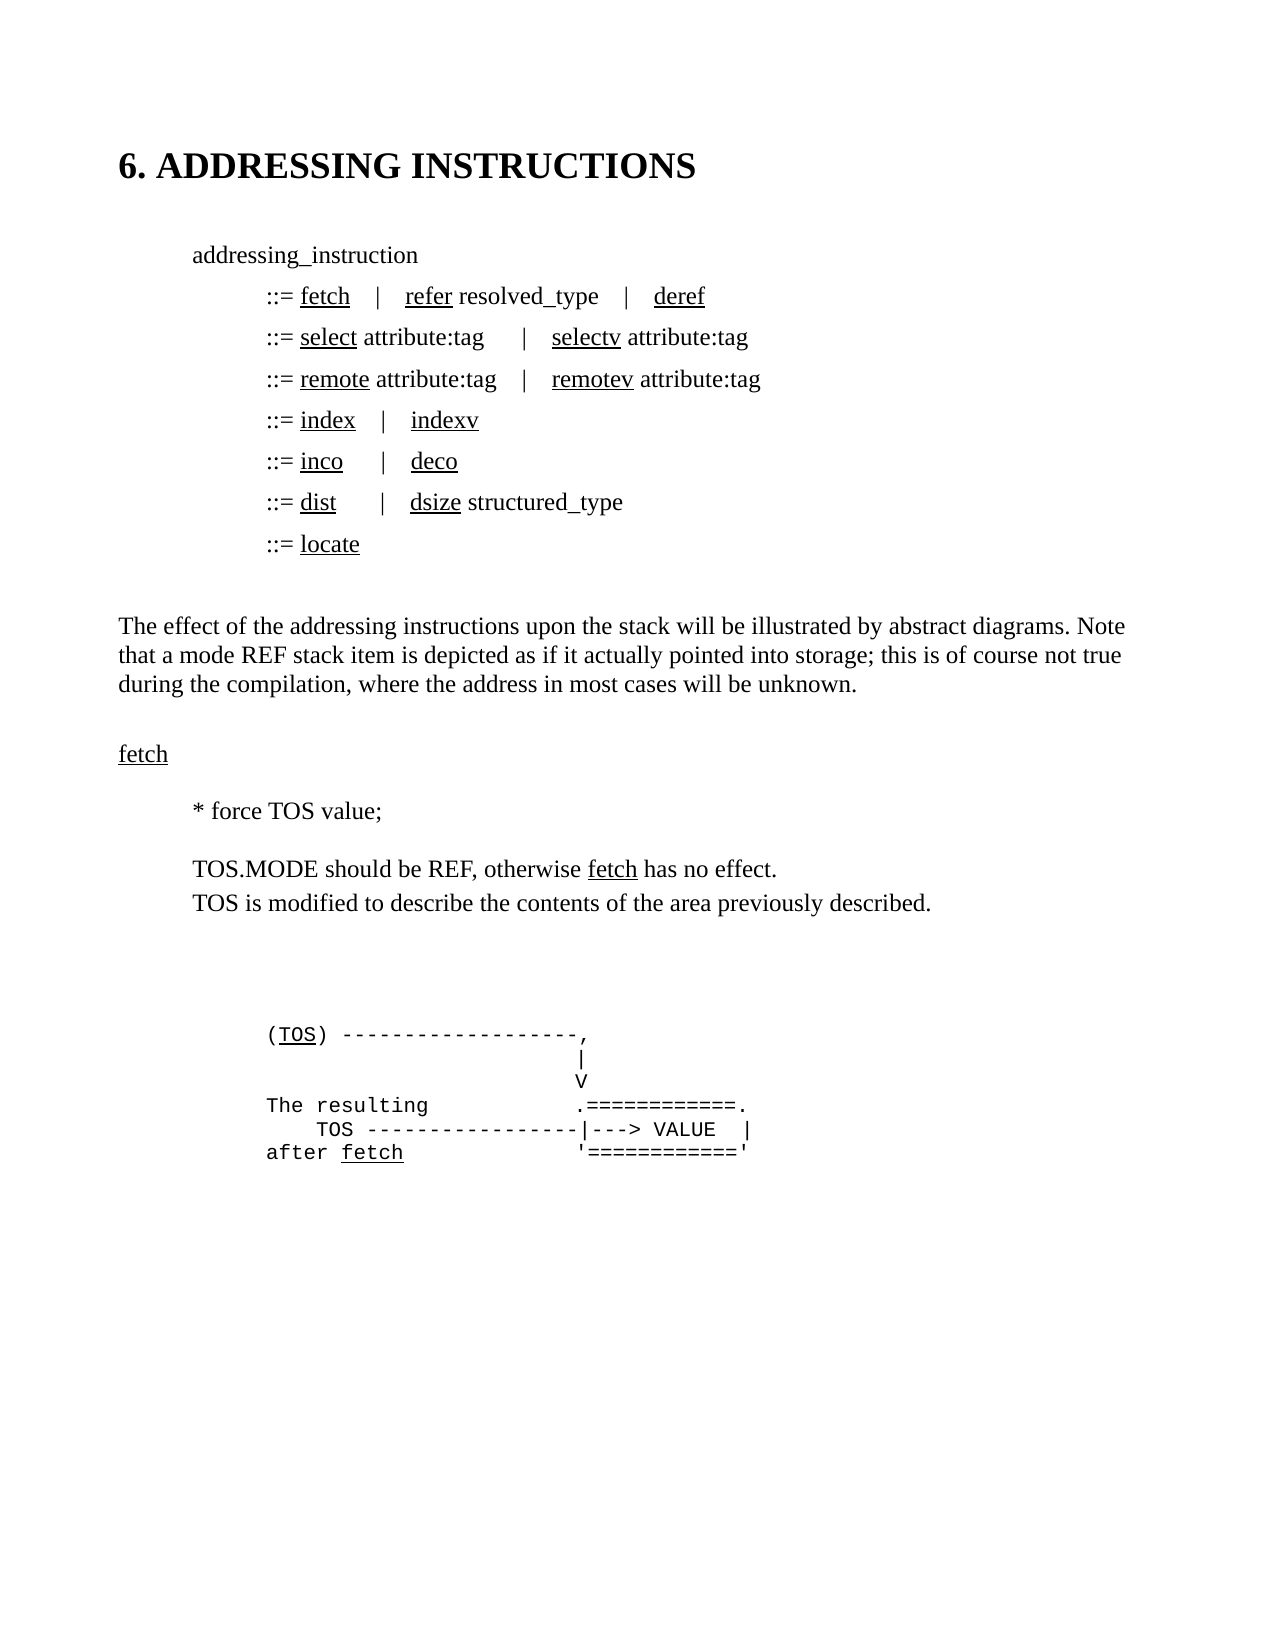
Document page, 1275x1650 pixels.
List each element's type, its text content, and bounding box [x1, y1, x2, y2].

subtitle 6. ADDRESSING INSTRUCTIONS [118, 143, 1157, 186]
text V [118, 1071, 1157, 1095]
text The resulting .============. [118, 1095, 1157, 1119]
text * force TOS value; [118, 796, 1157, 825]
text TOS.MODE should be REF, otherwise fetch has no effect. [118, 854, 1157, 882]
text TOS is modified to describe the contents of the area previously described. [118, 888, 1157, 917]
text ::= locate [118, 529, 1157, 557]
text ::= inco | deco [118, 446, 1157, 475]
text fetch [118, 739, 1157, 767]
text ::= fetch | refer resolved_type | deref [118, 281, 1157, 310]
text addressing_instruction [118, 240, 1157, 269]
text after fetch '============' [118, 1142, 1157, 1166]
text | [118, 1048, 1157, 1071]
text ::= select attribute:tag | selectv attribute:tag [118, 322, 1157, 351]
text ::= remote attribute:tag | remotev attribute:tag [118, 364, 1157, 392]
text The effect of the addressing instructions upon the stack will be illustrated by abstract diagrams. Note that a mode REF stack item is depicted as if it actually pointed into storage; this is of course not true during the compilation, where the address in most cases will be unknown. [118, 611, 1157, 697]
text TOS -----------------|---> VALUE | [118, 1119, 1157, 1142]
text (TOS) -------------------, [118, 1024, 1157, 1048]
text ::= index | indexv [118, 405, 1157, 434]
text ::= dist | dsize structured_type [118, 487, 1157, 516]
